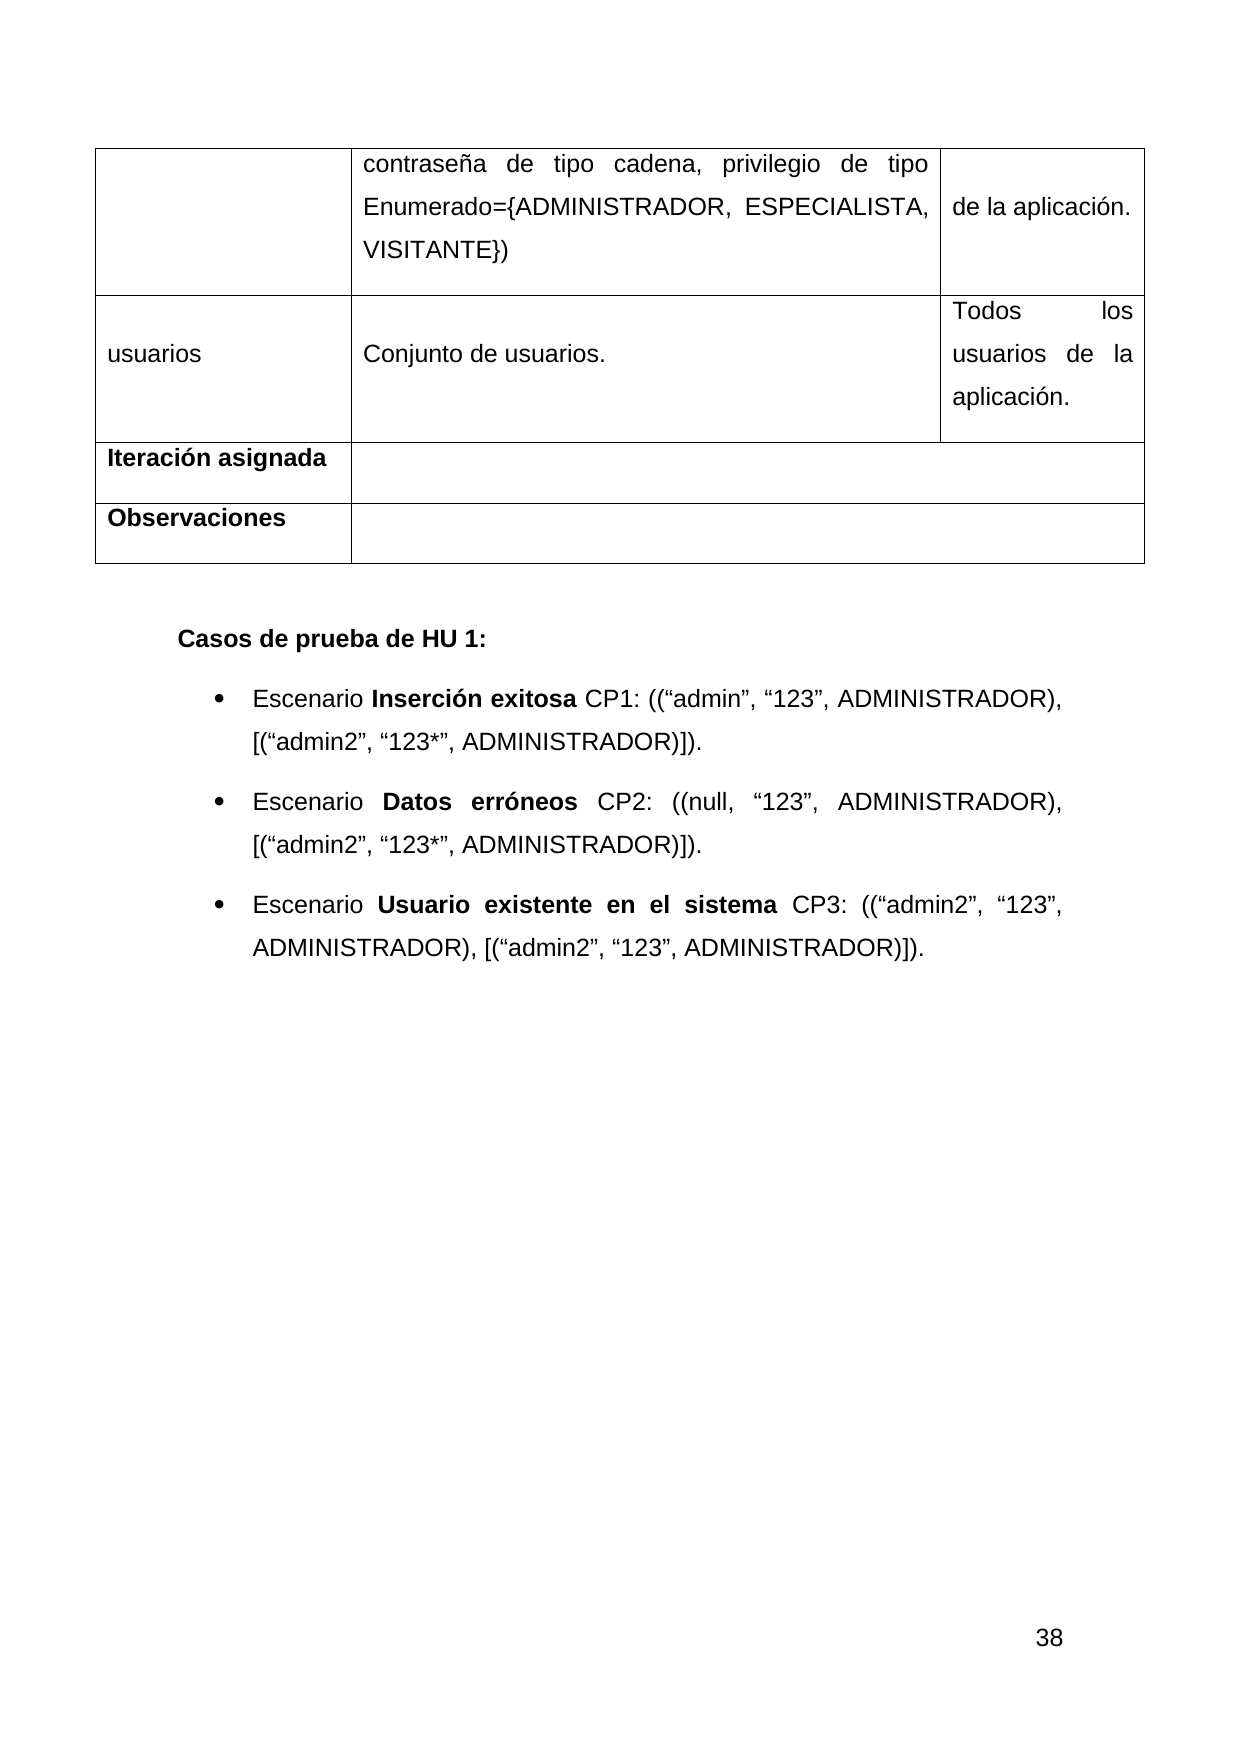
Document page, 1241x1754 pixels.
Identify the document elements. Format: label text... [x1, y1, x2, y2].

table_cell usuarios [96, 296, 351, 442]
table_cell [96, 149, 351, 295]
text Casos de prueba de HU 1: [177, 624, 1063, 653]
table_cell Conjunto de usuarios. [352, 296, 940, 442]
table_cell [352, 504, 1144, 563]
table_cell [352, 443, 1144, 502]
list Escenario Usuario existente en el sistema CP3: ((“admin2”, “123”, ADMINISTRADOR), [(“admin2”, “123”, ADMINISTRADOR)]). [215, 890, 1063, 962]
list Escenario Inserción exitosa CP1: ((“admin”, “123”, ADMINISTRADOR), [(“admin2”, “123*”, ADMINISTRADOR)]). [215, 684, 1063, 756]
table_cell Iteración asignada [96, 443, 351, 502]
table_cell Todos los usuarios de la aplicación. [941, 296, 1144, 442]
table_cell de la aplicación. [941, 149, 1144, 295]
table_cell contraseña de tipo cadena, privilegio de tipo Enumerado={ADMINISTRADOR, ESPECIALISTA, VISITANTE}) [352, 149, 940, 295]
list Escenario Datos erróneos CP2: ((null, “123”, ADMINISTRADOR), [(“admin2”, “123*”, ADMINISTRADOR)]). [215, 787, 1063, 859]
table_cell Observaciones [96, 504, 351, 563]
